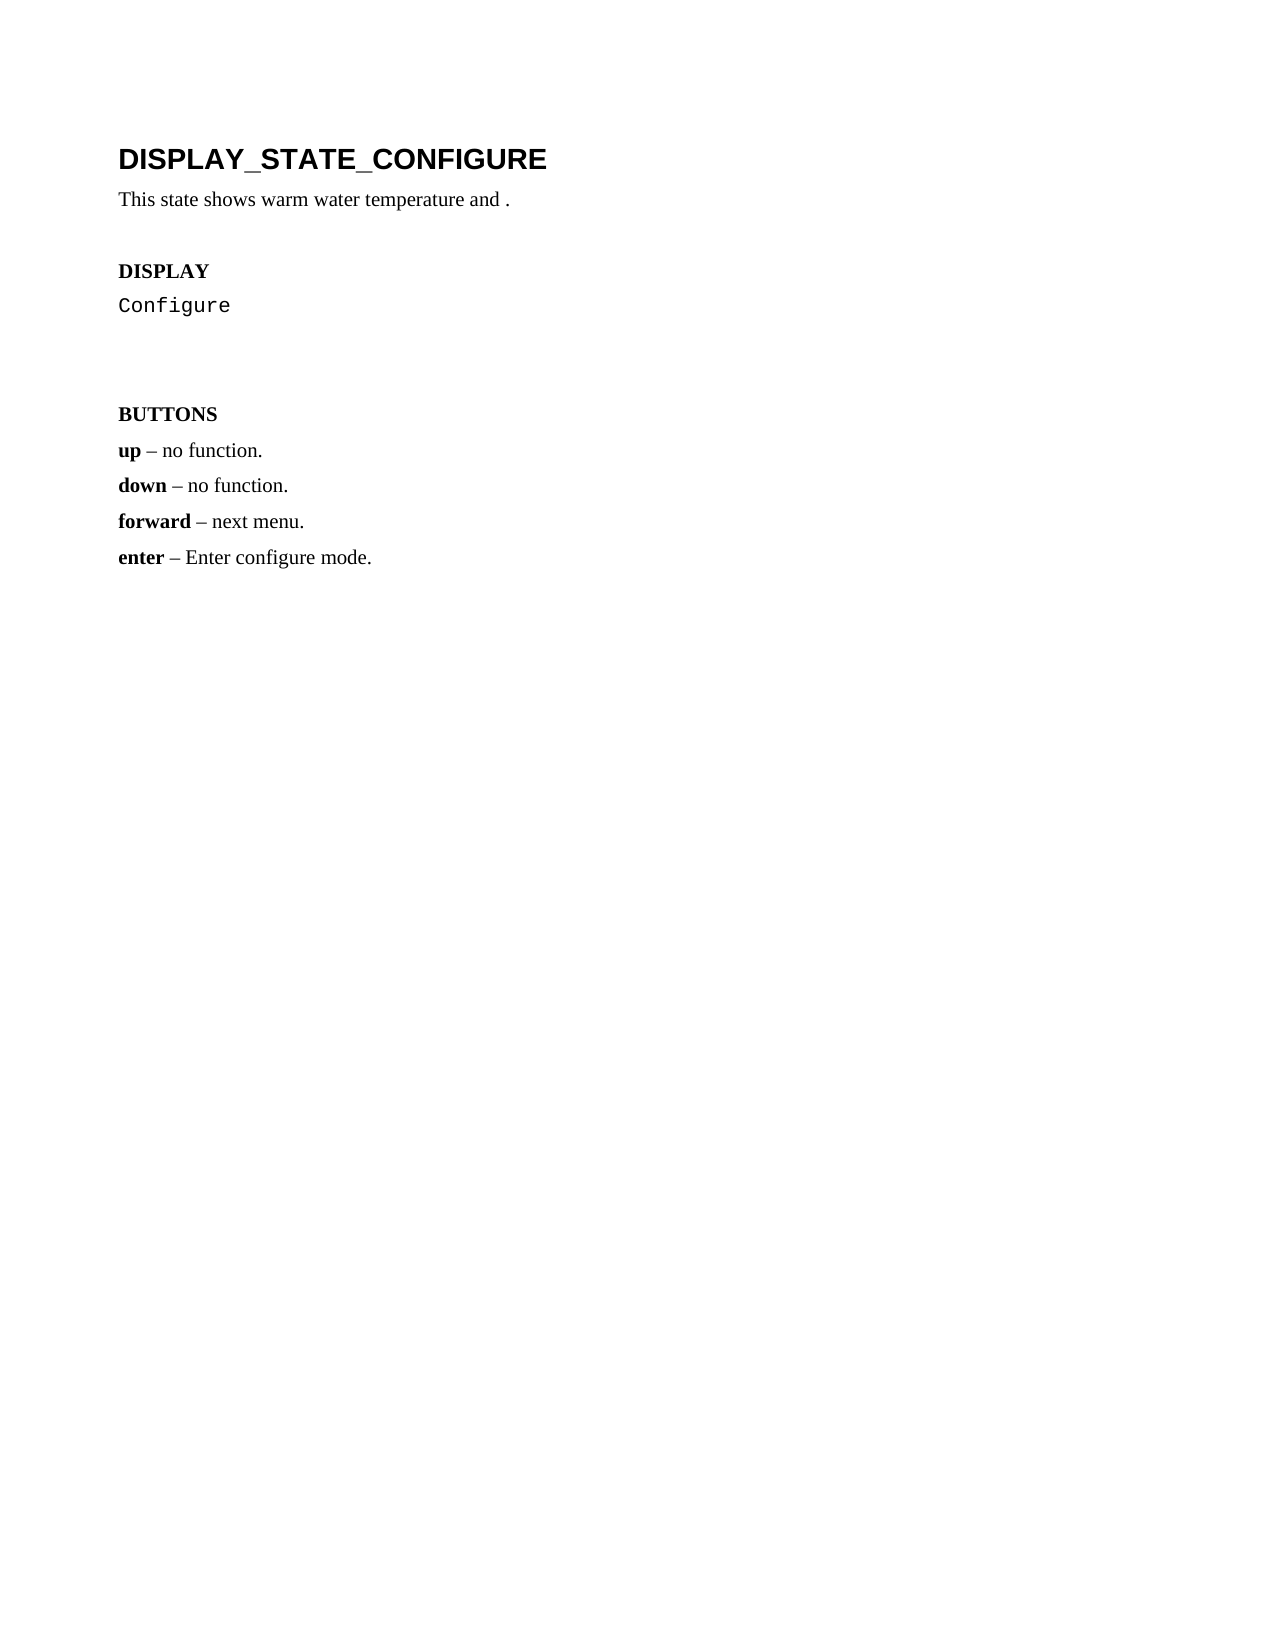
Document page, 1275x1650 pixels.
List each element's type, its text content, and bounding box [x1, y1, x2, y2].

text up – no function. [118, 439, 1157, 462]
text This state shows warm water temperature and . [118, 188, 1157, 211]
text enter – Enter configure mode. [118, 546, 1157, 569]
subtitle DISPLAY_STATE_CONFIGURE [118, 143, 1157, 176]
text DISPLAY [118, 259, 1157, 283]
text forward – next menu. [118, 510, 1157, 533]
text down – no function. [118, 474, 1157, 497]
text BUTTONS [118, 403, 1157, 426]
text Configure [118, 295, 1157, 319]
